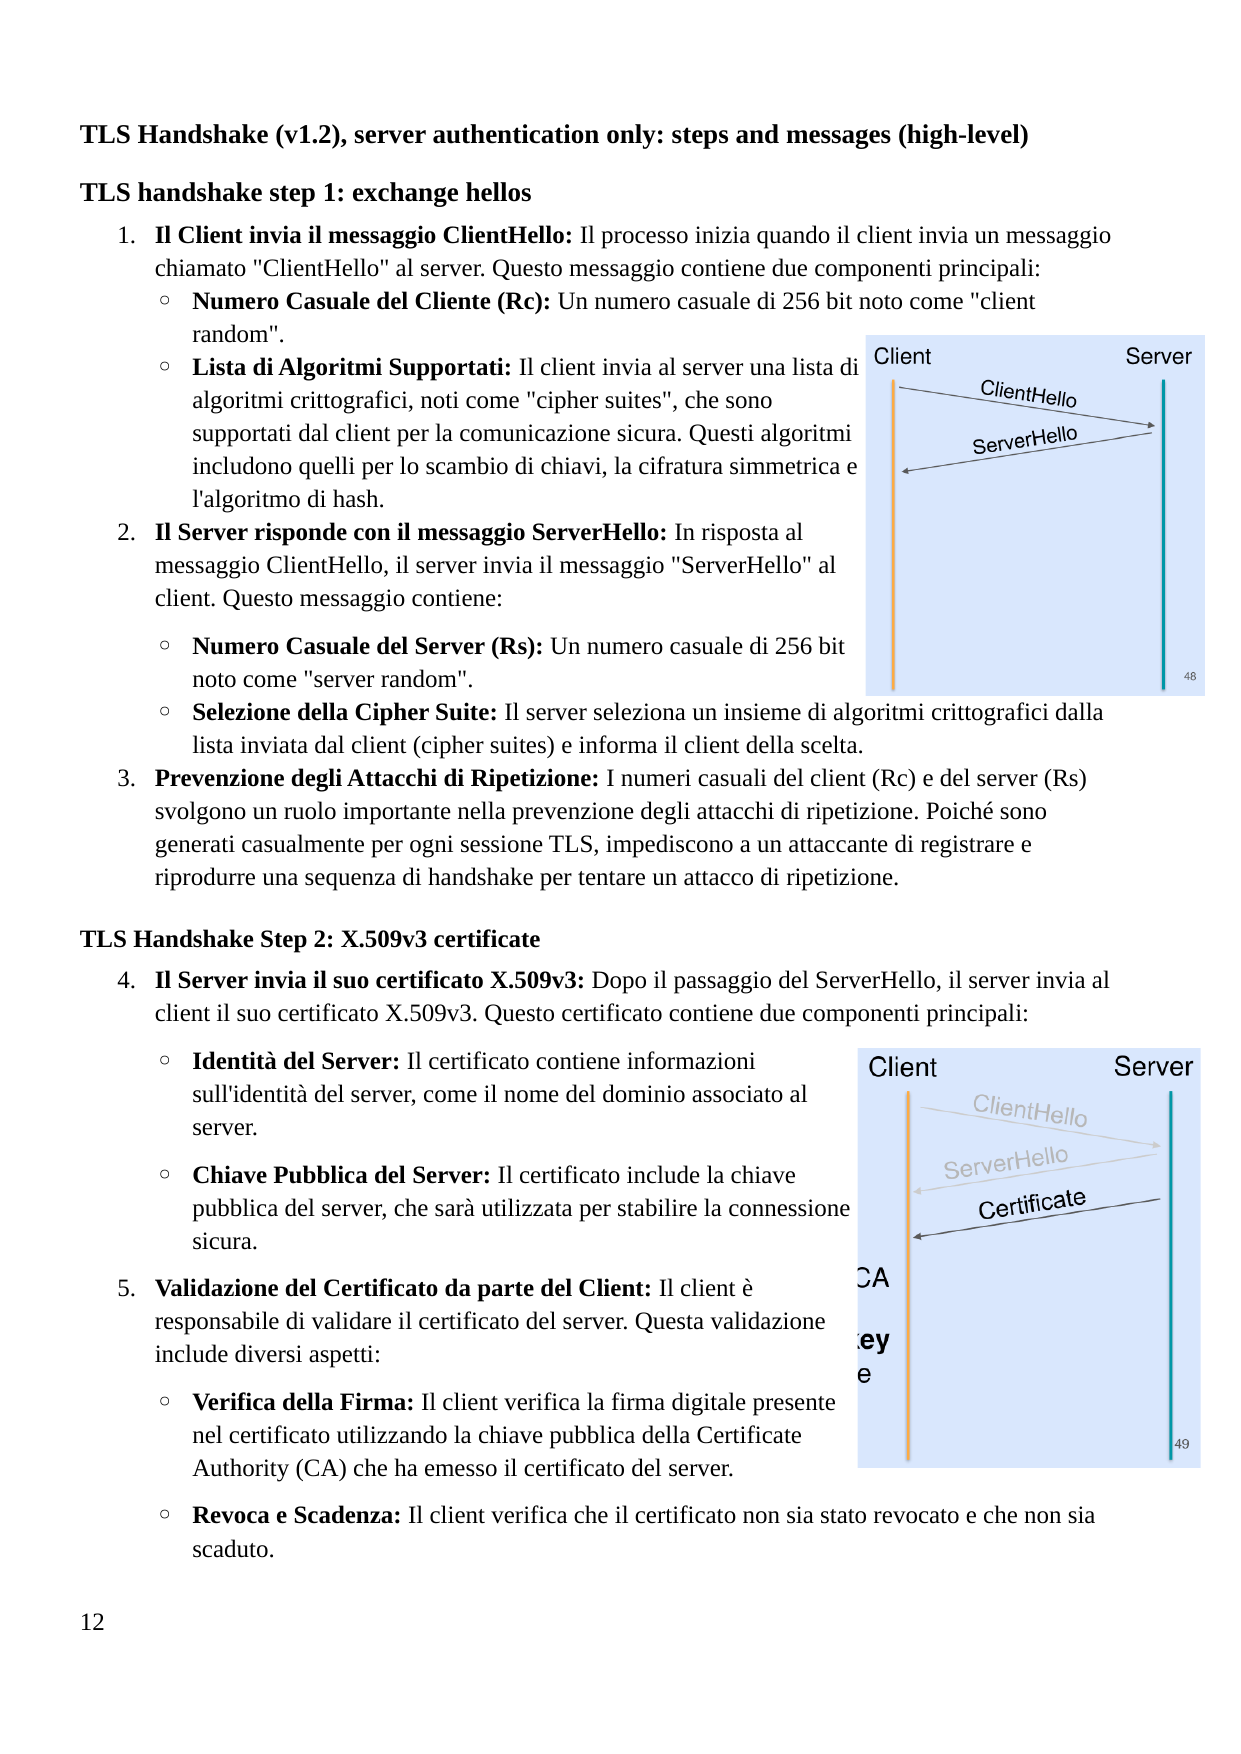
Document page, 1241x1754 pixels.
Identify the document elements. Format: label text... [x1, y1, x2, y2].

list Lista di Algoritmi Supportati: Il client invia al server una lista di algoritmi crittografici, noti come "cipher suites", che sono supportati dal client per la comunicazione sicura. Questi algoritmi includono quelli per lo scambio di chiavi, la cifratura simmetrica e l'algoritmo di hash. [154, 352, 865, 513]
subtitle TLS handshake step 1: exchange hellos [79, 176, 1122, 207]
list Revoca e Scadenza: Il client verifica che il certificato non sia stato revocato e che non sia scaduto. [154, 1501, 1122, 1562]
list Il Server invia il suo certificato X.509v3: Dopo il passaggio del ServerHello, il server invia al client il suo certificato X.509v3. Questo certificato contiene due componenti principali: [117, 965, 1122, 1027]
list Il Server risponde con il messaggio ServerHello: In risposta al messaggio ClientHello, il server invia il messaggio "ServerHello" al client. Questo messaggio contiene: [117, 517, 865, 612]
list Chiave Pubblica del Server: Il certificato include la chiave pubblica del server, che sarà utilizzata per stabilire la connessione sicura. [154, 1160, 857, 1254]
list Selezione della Cipher Suite: Il server seleziona un insieme di algoritmi crittografici dalla lista inviata dal client (cipher suites) e informa il client della scelta. [154, 697, 1122, 759]
list Verifica della Firma: Il client verifica la firma digitale presente nel certificato utilizzando la chiave pubblica della Certificate Authority (CA) che ha emesso il certificato del server. [154, 1387, 1122, 1482]
picture [857, 1048, 1201, 1468]
list Prevenzione degli Attacchi di Ripetizione: I numeri casuali del client (Rc) e del server (Rs) svolgono un ruolo importante nella prevenzione degli attacchi di ripetizione. Poiché sono generati casualmente per ogni sessione TLS, impediscono a un attaccante di registrare e riprodurre una sequenza di handshake per tentare un attacco di ripetizione. [117, 763, 1122, 891]
list Identità del Server: Il certificato contiene informazioni sull'identità del server, come il nome del dominio associato al server. [154, 1046, 1122, 1141]
list Validazione del Certificato da parte del Client: Il client è responsabile di validare il certificato del server. Questa validazione include diversi aspetti: [117, 1273, 857, 1368]
list Numero Casuale del Server (Rs): Un numero casuale di 256 bit noto come "server random". [154, 631, 865, 693]
picture [865, 335, 1205, 696]
subtitle TLS Handshake Step 2: X.509v3 certificate [79, 924, 1122, 953]
subtitle TLS Handshake (v1.2), server authentication only: steps and messages (high-level) [79, 118, 1122, 149]
list Il Client invia il messaggio ClientHello: Il processo inizia quando il client invia un messaggio chiamato "ClientHello" al server. Questo messaggio contiene due componenti principali: [117, 220, 1122, 282]
list Numero Casuale del Cliente (Rc): Un numero casuale di 256 bit noto come "client random". [154, 286, 1122, 348]
